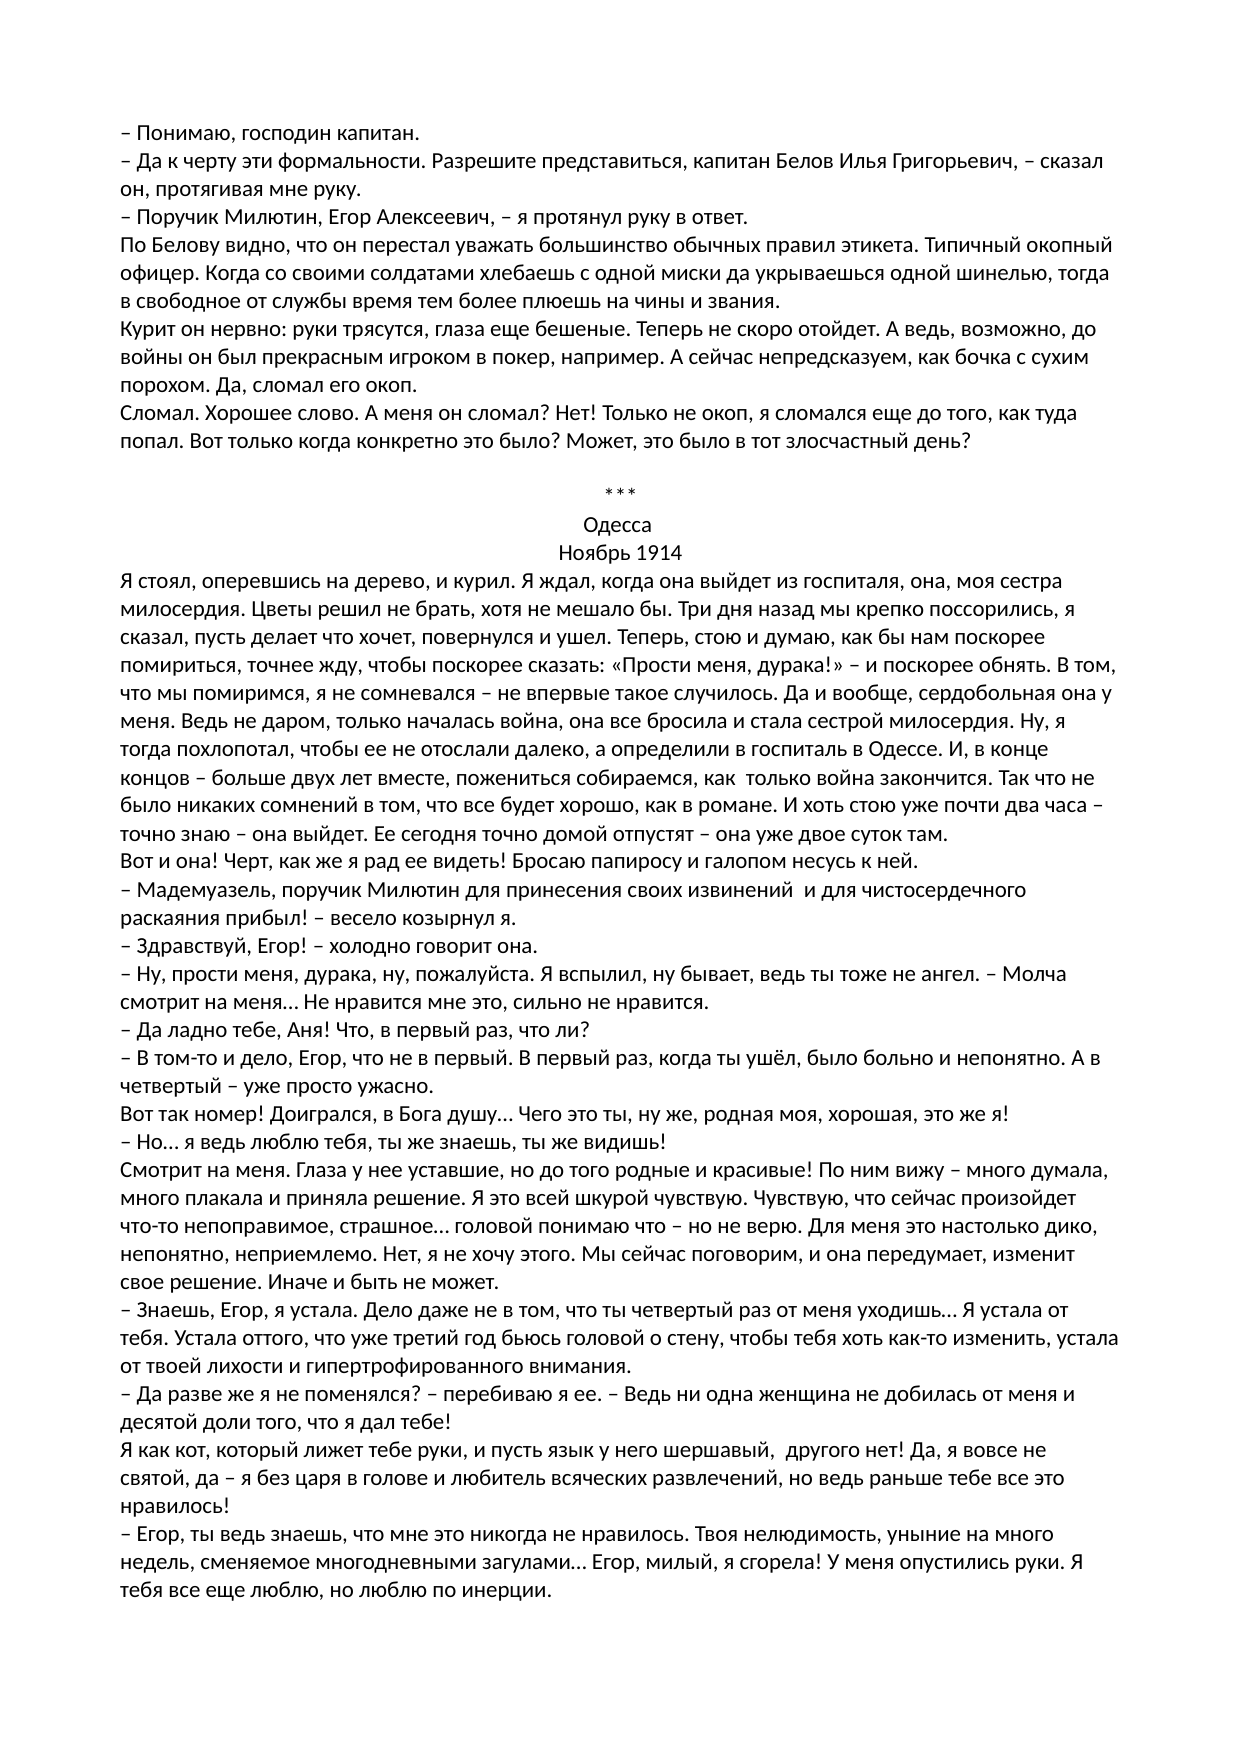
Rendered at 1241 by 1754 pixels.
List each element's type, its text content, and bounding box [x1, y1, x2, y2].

text – Да к черту эти формальности. Разрешите представиться, капитан Белов Илья Григорьевич, – сказал он, протягивая мне руку. [120, 146, 1120, 202]
text *** [120, 482, 1120, 510]
text – Здравствуй, Егор! – холодно говорит она. [120, 931, 1120, 959]
text Я как кот, который лижет тебе руки, и пусть язык у него шершавый, другого нет! Да, я вовсе не святой, да – я без царя в голове и любитель всяческих развлечений, но ведь раньше тебе все это нравилось! [120, 1435, 1120, 1519]
text Вот и она! Черт, как же я рад ее видеть! Бросаю папиросу и галопом несусь к ней. [120, 847, 1120, 875]
text Смотрит на меня. Глаза у нее уставшие, но до того родные и красивые! По ним вижу – много думала, много плакала и приняла решение. Я это всей шкурой чувствую. Чувствую, что сейчас произойдет что-то непоправимое, страшное… головой понимаю что – но не верю. Для меня это настолько дико, непонятно, неприемлемо. Нет, я не хочу этого. Мы сейчас поговорим, и она передумает, изменит свое решение. Иначе и быть не может. [120, 1155, 1120, 1295]
text По Белову видно, что он перестал уважать большинство обычных правил этикета. Типичный окопный офицер. Когда со своими солдатами хлебаешь с одной миски да укрываешься одной шинелью, тогда в свободное от службы время тем более плюешь на чины и звания. [120, 230, 1120, 314]
text Курит он нервно: руки трясутся, глаза еще бешеные. Теперь не скоро отойдет. А ведь, возможно, до войны он был прекрасным игроком в покер, например. А сейчас непредсказуем, как бочка с сухим порохом. Да, сломал его окоп. [120, 314, 1120, 398]
text – Да ладно тебе, Аня! Что, в первый раз, что ли? [120, 1015, 1120, 1043]
text Ноябрь 1914 [120, 538, 1120, 566]
text Я стоял, оперевшись на дерево, и курил. Я ждал, когда она выйдет из госпиталя, она, моя сестра милосердия. Цветы решил не брать, хотя не мешало бы. Три дня назад мы крепко поссорились, я сказал, пусть делает что хочет, повернулся и ушел. Теперь, стою и думаю, как бы нам поскорее помириться, точнее жду, чтобы поскорее сказать: «Прости меня, дурака!» – и поскорее обнять. В том, что мы помиримся, я не сомневался – не впервые такое случилось. Да и вообще, сердобольная она у меня. Ведь не даром, только началась война, она все бросила и стала сестрой милосердия. Ну, я тогда похлопотал, чтобы ее не отослали далеко, а определили в госпиталь в Одессе. И, в конце концов – больше двух лет вместе, пожениться собираемся, как только война закончится. Так что не было никаких сомнений в том, что все будет хорошо, как в романе. И хоть стою уже почти два часа – точно знаю – она выйдет. Ее сегодня точно домой отпустят – она уже двое суток там. [120, 566, 1120, 847]
text – Понимаю, господин капитан. [120, 118, 1120, 146]
text – Поручик Милютин, Егор Алексеевич, – я протянул руку в ответ. [120, 202, 1120, 230]
text – Ну, прости меня, дурака, ну, пожалуйста. Я вспылил, ну бывает, ведь ты тоже не ангел. – Молча смотрит на меня… Не нравится мне это, сильно не нравится. [120, 959, 1120, 1015]
text Сломал. Хорошее слово. А меня он сломал? Нет! Только не окоп, я сломался еще до того, как туда попал. Вот только когда конкретно это было? Может, это было в тот злосчастный день? [120, 398, 1120, 454]
text – Знаешь, Егор, я устала. Дело даже не в том, что ты четвертый раз от меня уходишь… Я устала от тебя. Устала оттого, что уже третий год бьюсь головой о стену, чтобы тебя хоть как-то изменить, устала от твоей лихости и гипертрофированного внимания. [120, 1295, 1120, 1379]
text – Мадемуазель, поручик Милютин для принесения своих извинений и для чистосердечного раскаяния прибыл! – весело козырнул я. [120, 875, 1120, 931]
text – Да разве же я не поменялся? – перебиваю я ее. – Ведь ни одна женщина не добилась от меня и десятой доли того, что я дал тебе! [120, 1379, 1120, 1435]
text – Но… я ведь люблю тебя, ты же знаешь, ты же видишь! [120, 1127, 1120, 1155]
text Вот так номер! Доигрался, в Бога душу… Чего это ты, ну же, родная моя, хорошая, это же я! [120, 1099, 1120, 1127]
text – Егор, ты ведь знаешь, что мне это никогда не нравилось. Твоя нелюдимость, уныние на много недель, сменяемое многодневными загулами… Егор, милый, я сгорела! У меня опустились руки. Я тебя все еще люблю, но люблю по инерции. [120, 1519, 1120, 1603]
text – В том-то и дело, Егор, что не в первый. В первый раз, когда ты ушёл, было больно и непонятно. А в четвертый – уже просто ужасно. [120, 1043, 1120, 1099]
text Одесса [120, 510, 1120, 538]
